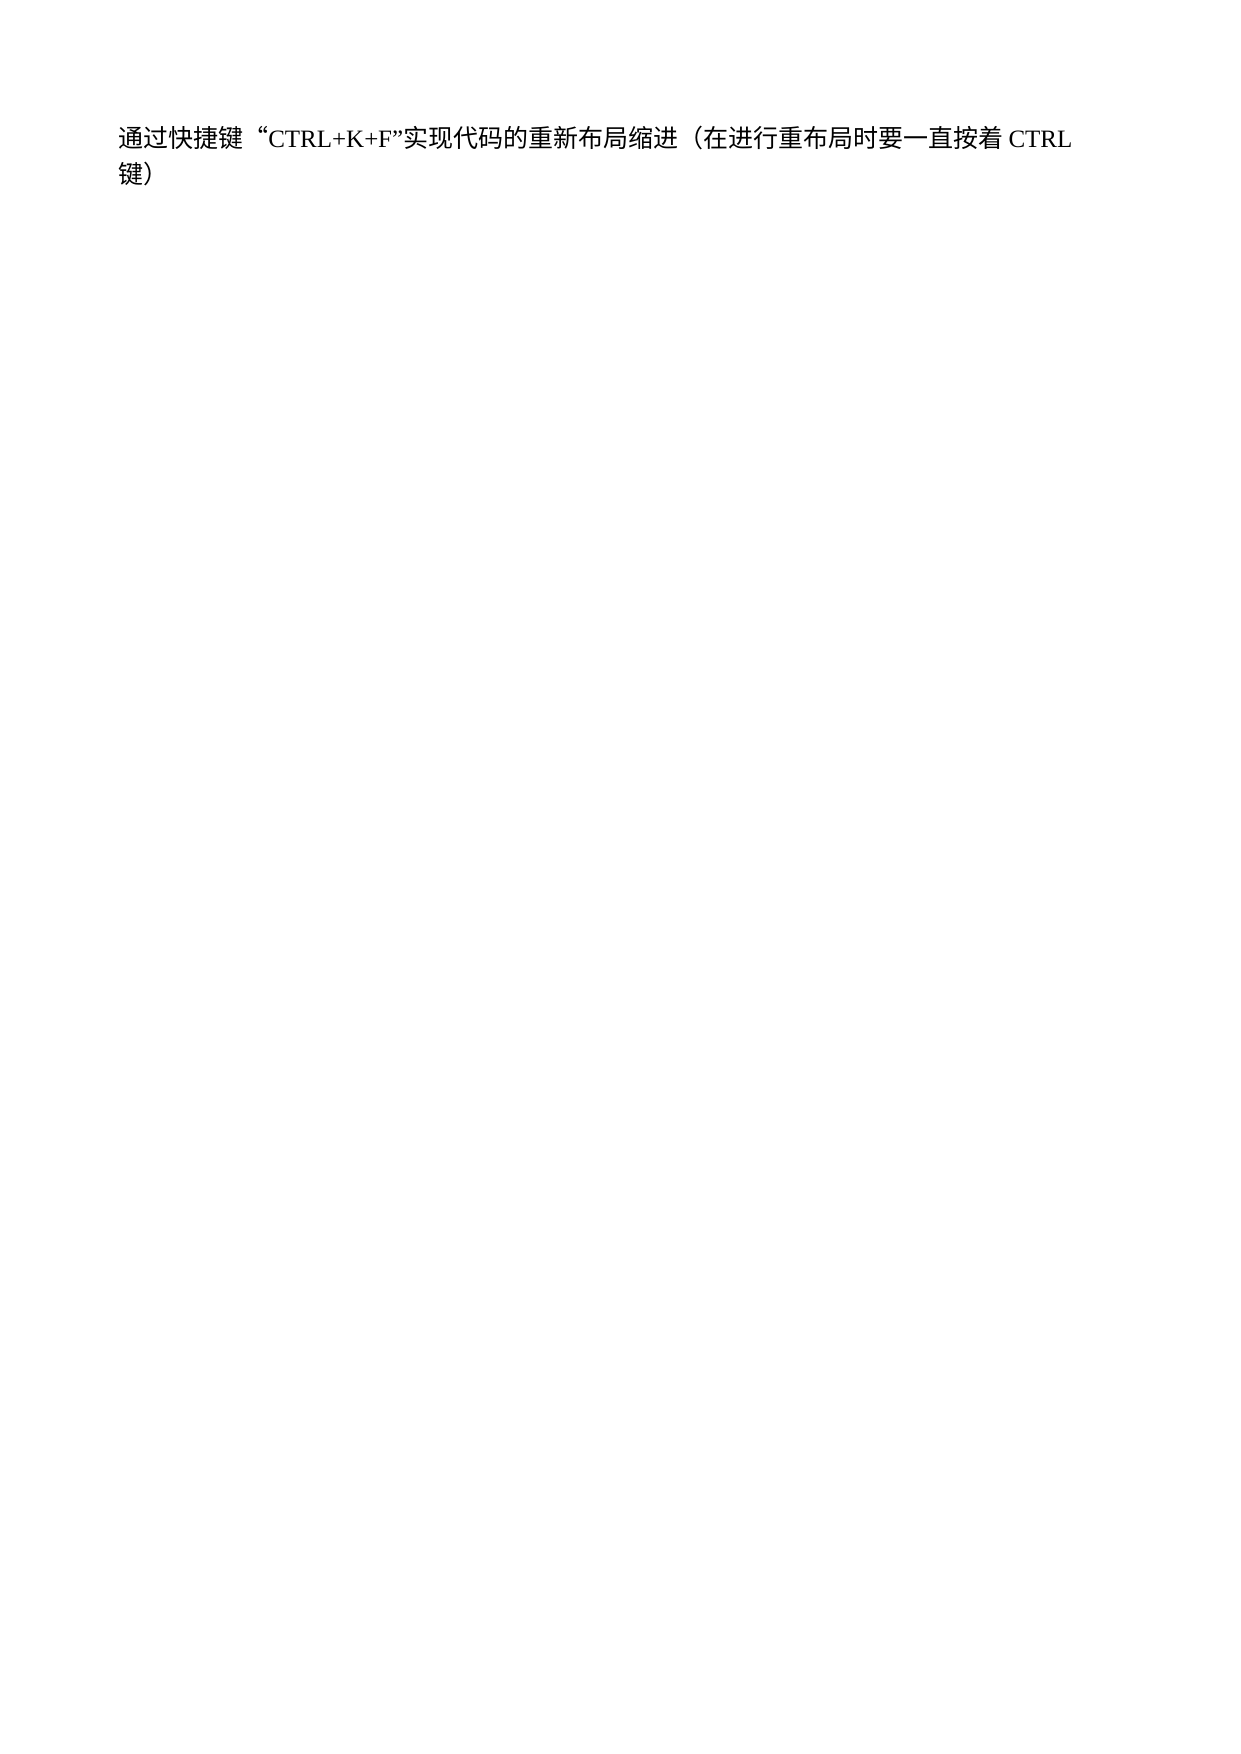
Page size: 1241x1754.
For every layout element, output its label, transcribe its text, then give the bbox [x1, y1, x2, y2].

text 通过快捷键“CTRL+K+F”实现代码的重新布局缩进（在进行重布局时要一直按着CTRL键） [118, 118, 1122, 191]
